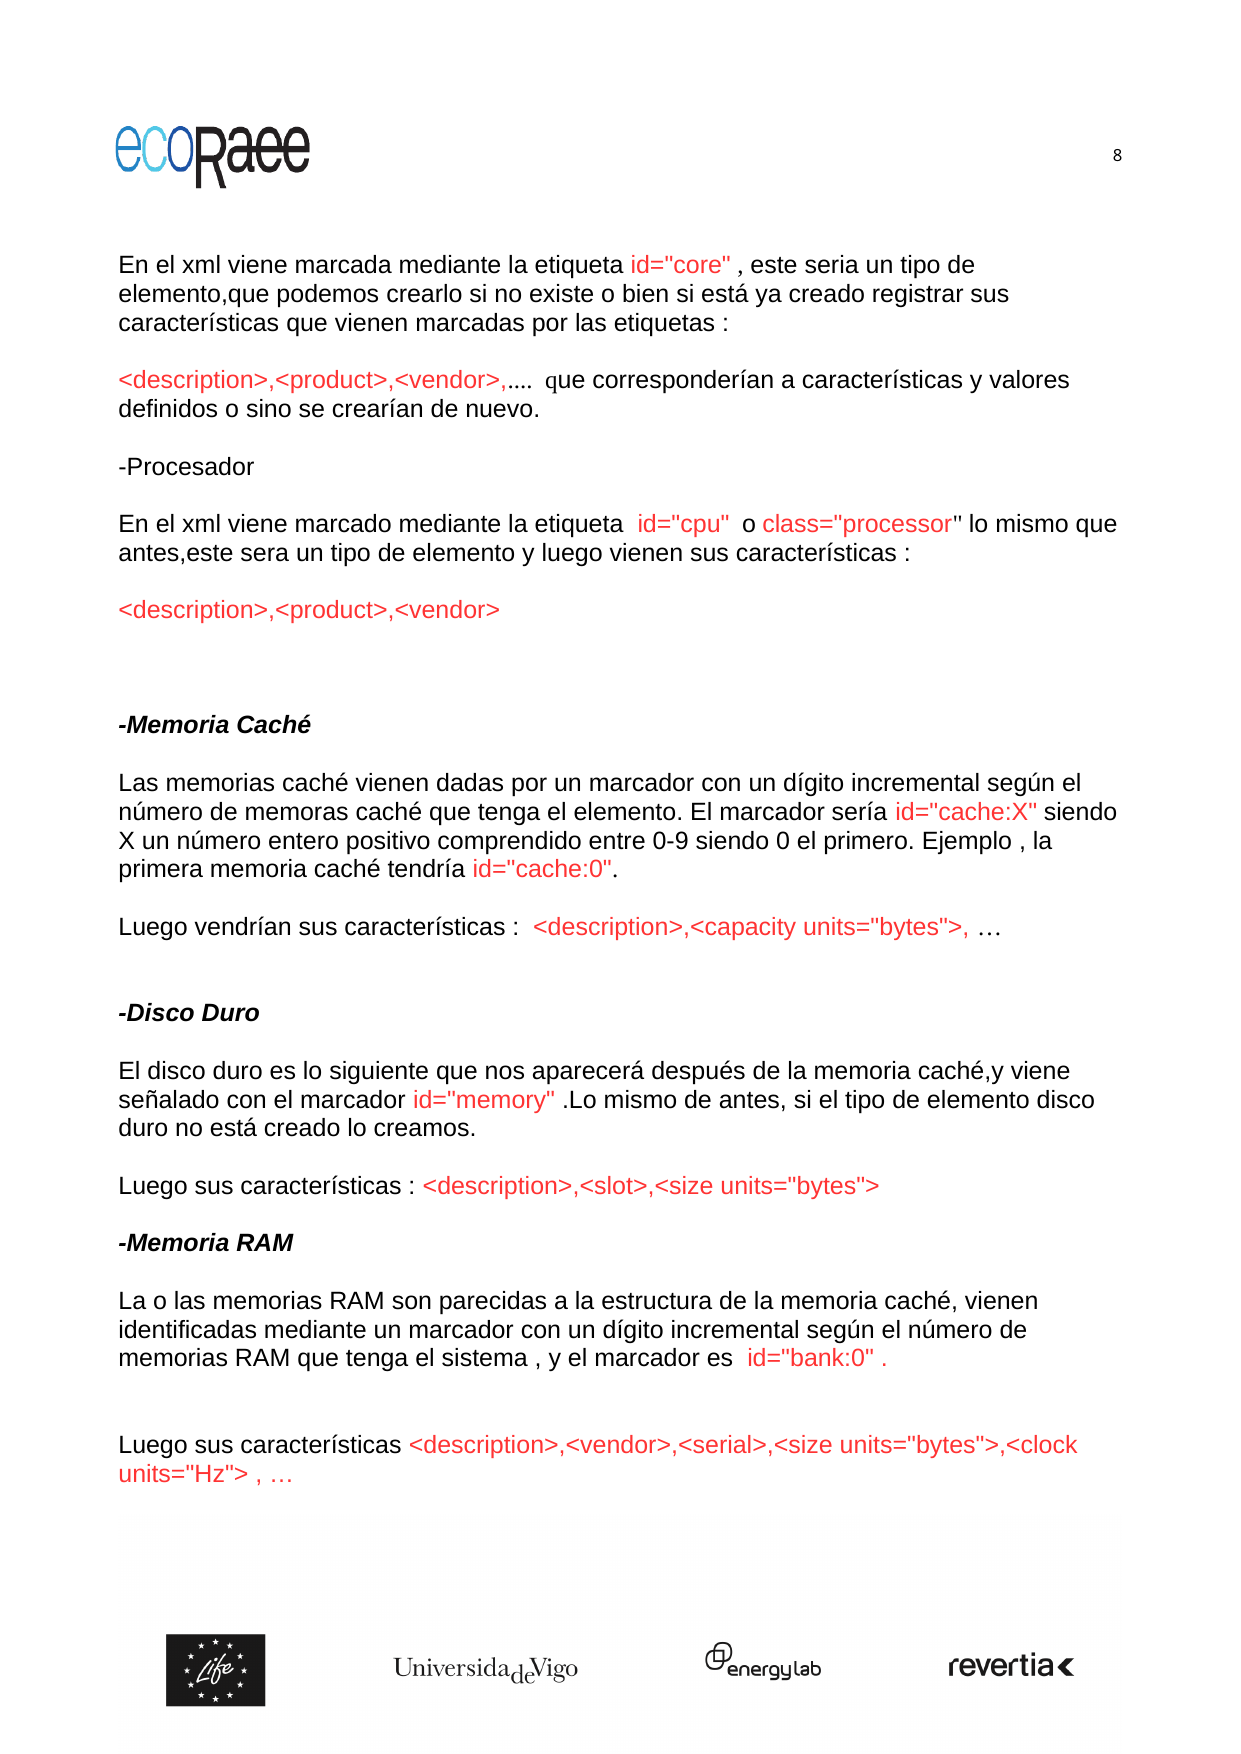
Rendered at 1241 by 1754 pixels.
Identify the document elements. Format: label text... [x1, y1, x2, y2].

text En el xml viene marcada mediante la etiqueta id="core" , este seria un tipo de elemento,que podemos crearlo si no existe o bien si está ya creado registrar sus características que vienen marcadas por las etiquetas : [118, 250, 1122, 337]
text Luego vendrían sus características : <description>,<capacity units="bytes">, … [118, 912, 1122, 941]
text En el xml viene marcado mediante la etiqueta id="cpu" o class="processor" lo mismo que antes,este sera un tipo de elemento y luego vienen sus características : [118, 509, 1122, 567]
picture [114, 124, 311, 190]
picture [118, 1514, 1123, 1754]
text -Disco Duro [118, 998, 1122, 1027]
text La o las memorias RAM son parecidas a la estructura de la memoria caché, vienen identificadas mediante un marcador con un dígito incremental según el número de memorias RAM que tenga el sistema , y el marcador es id="bank:0" . [118, 1286, 1122, 1372]
text -Memoria RAM [118, 1228, 1122, 1257]
text <description>,<product>,<vendor> [118, 596, 1122, 624]
text -Memoria Caché [118, 711, 1122, 739]
text El disco duro es lo siguiente que nos aparecerá después de la memoria caché,y viene señalado con el marcador id="memory" .Lo mismo de antes, si el tipo de elemento disco duro no está creado lo creamos. [118, 1056, 1122, 1142]
text Luego sus características : <description>,<slot>,<size units="bytes"> [118, 1171, 1122, 1199]
text <description>,<product>,<vendor>,.... que corresponderían a características y valores definidos o sino se crearían de nuevo. [118, 365, 1122, 423]
text -Procesador [118, 452, 1122, 480]
text Luego sus características <description>,<vendor>,<serial>,<size units="bytes">,<clock units="Hz"> , … [118, 1430, 1122, 1487]
text Las memorias caché vienen dadas por un marcador con un dígito incremental según el número de memoras caché que tenga el elemento. El marcador sería id="cache:X" siendo X un número entero positivo comprendido entre 0-9 siendo 0 el primero. Ejemplo , la primera memoria caché tendría id="cache:0". [118, 768, 1122, 883]
